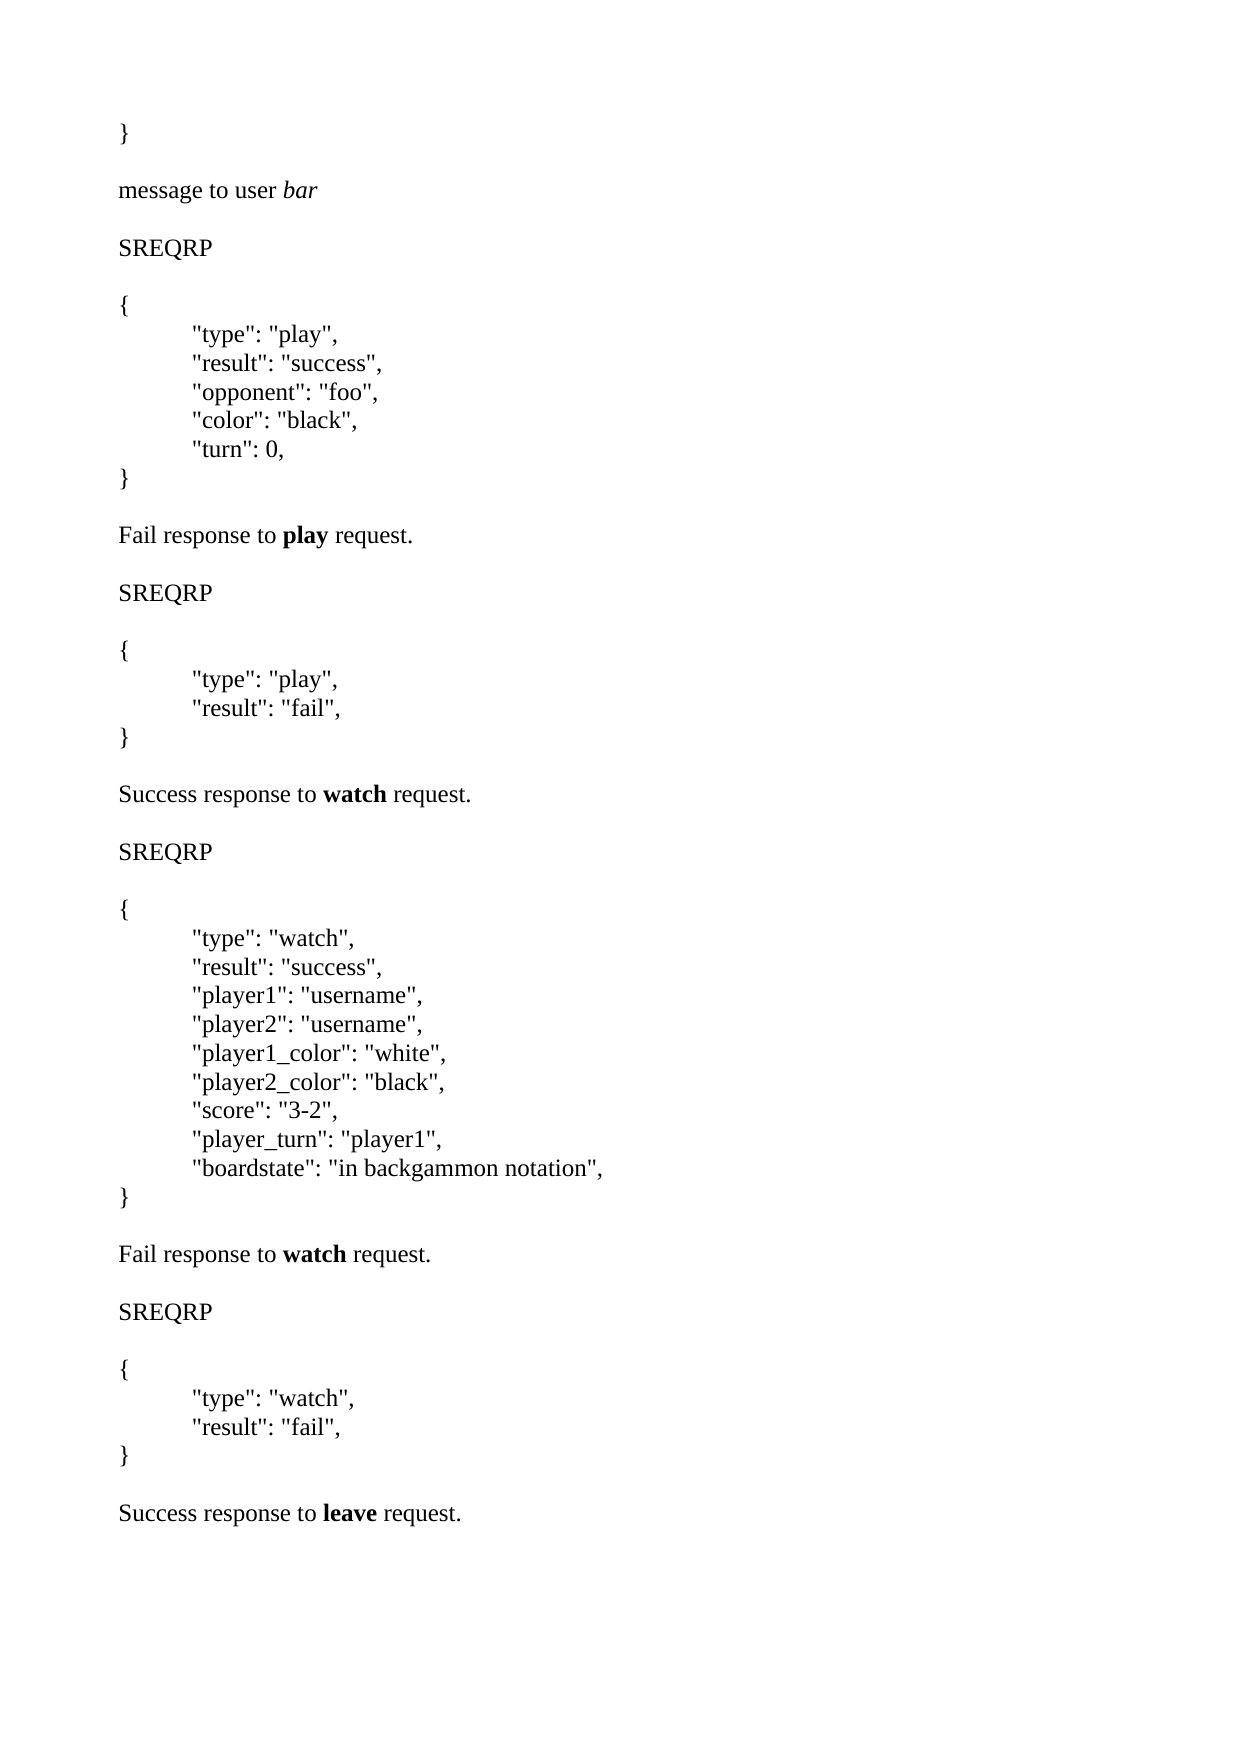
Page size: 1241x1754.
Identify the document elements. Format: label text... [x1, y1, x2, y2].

text "player1_color": "white", [118, 1038, 1122, 1067]
text } [118, 722, 1122, 751]
text "player2": "username", [118, 1009, 1122, 1038]
text "result": "success", [118, 348, 1122, 377]
text SREQRP [118, 578, 1122, 607]
text { [118, 894, 1122, 923]
text Success response to leave request. [118, 1498, 1122, 1527]
text "color": "black", [118, 406, 1122, 434]
text "boardstate": "in backgammon notation", [118, 1153, 1122, 1182]
text "opponent": "foo", [118, 377, 1122, 406]
text Success response to watch request. [118, 779, 1122, 808]
text { [118, 291, 1122, 319]
text "player_turn": "player1", [118, 1124, 1122, 1153]
text } [118, 463, 1122, 492]
text SREQRP [118, 837, 1122, 866]
text "player2_color": "black", [118, 1067, 1122, 1096]
text "result": "fail", [118, 693, 1122, 722]
text "type": "watch", [118, 1383, 1122, 1412]
text "type": "play", [118, 319, 1122, 348]
text "type": "play", [118, 664, 1122, 693]
text } [118, 1182, 1122, 1211]
text SREQRP [118, 1297, 1122, 1326]
text message to user bar [118, 176, 1122, 204]
text "score": "3-2", [118, 1096, 1122, 1124]
text { [118, 636, 1122, 664]
text "type": "watch", [118, 923, 1122, 952]
text SREQRP [118, 233, 1122, 262]
text "player1": "username", [118, 981, 1122, 1009]
text "turn": 0, [118, 434, 1122, 463]
text "result": "success", [118, 952, 1122, 981]
text { [118, 1354, 1122, 1383]
text Fail response to watch request. [118, 1239, 1122, 1268]
text "result": "fail", [118, 1412, 1122, 1441]
text Fail response to play request. [118, 521, 1122, 549]
text } [118, 118, 1122, 147]
text } [118, 1441, 1122, 1469]
